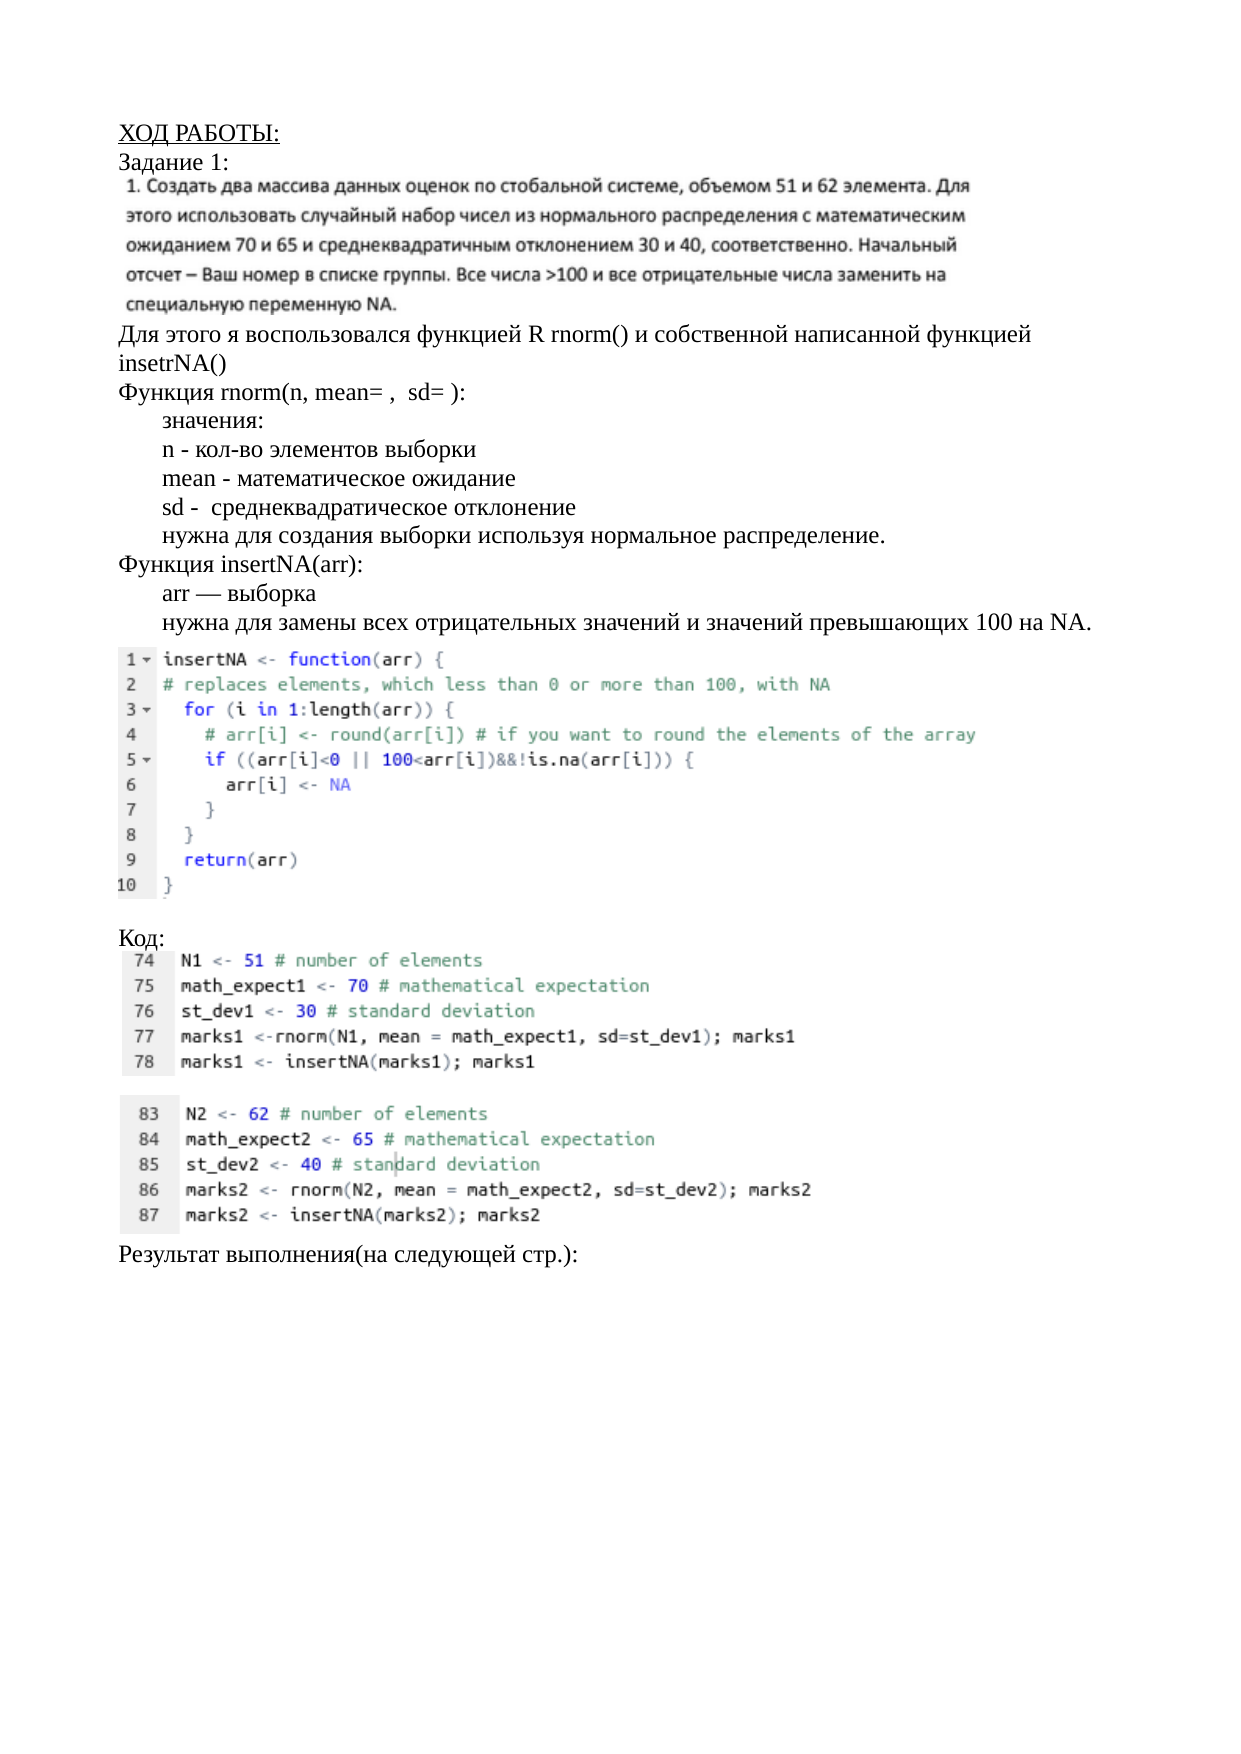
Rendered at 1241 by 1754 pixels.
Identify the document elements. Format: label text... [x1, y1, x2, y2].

text нужна для создания выборки используя нормальное распределение. [118, 521, 1122, 549]
picture [122, 951, 802, 1076]
picture [119, 1095, 820, 1234]
text Функция rnorm(n, mean= , sd= ): [118, 377, 1122, 406]
text нужна для замены всех отрицательных значений и значений превышающих 100 на NA. [118, 607, 1122, 636]
text Функция insertNA(arr): [118, 549, 1122, 578]
text Задание 1: [118, 147, 1122, 176]
picture [118, 647, 994, 899]
text n - кол-во элементов выборки [118, 434, 1122, 463]
text ХОД РАБОТЫ: [118, 118, 1122, 147]
picture [124, 175, 972, 315]
text Для этого я воспользовался функцией R rnorm() и собственной написанной функцией insetrNA() [118, 319, 1122, 377]
text arr — выборка [118, 578, 1122, 607]
text sd - среднеквадратическое отклонение [118, 492, 1122, 521]
text значения: [118, 406, 1122, 434]
text Код: [118, 923, 1122, 952]
text Результат выполнения(на следующей стр.): [118, 1239, 1122, 1268]
text mean - математическое ожидание [118, 463, 1122, 492]
